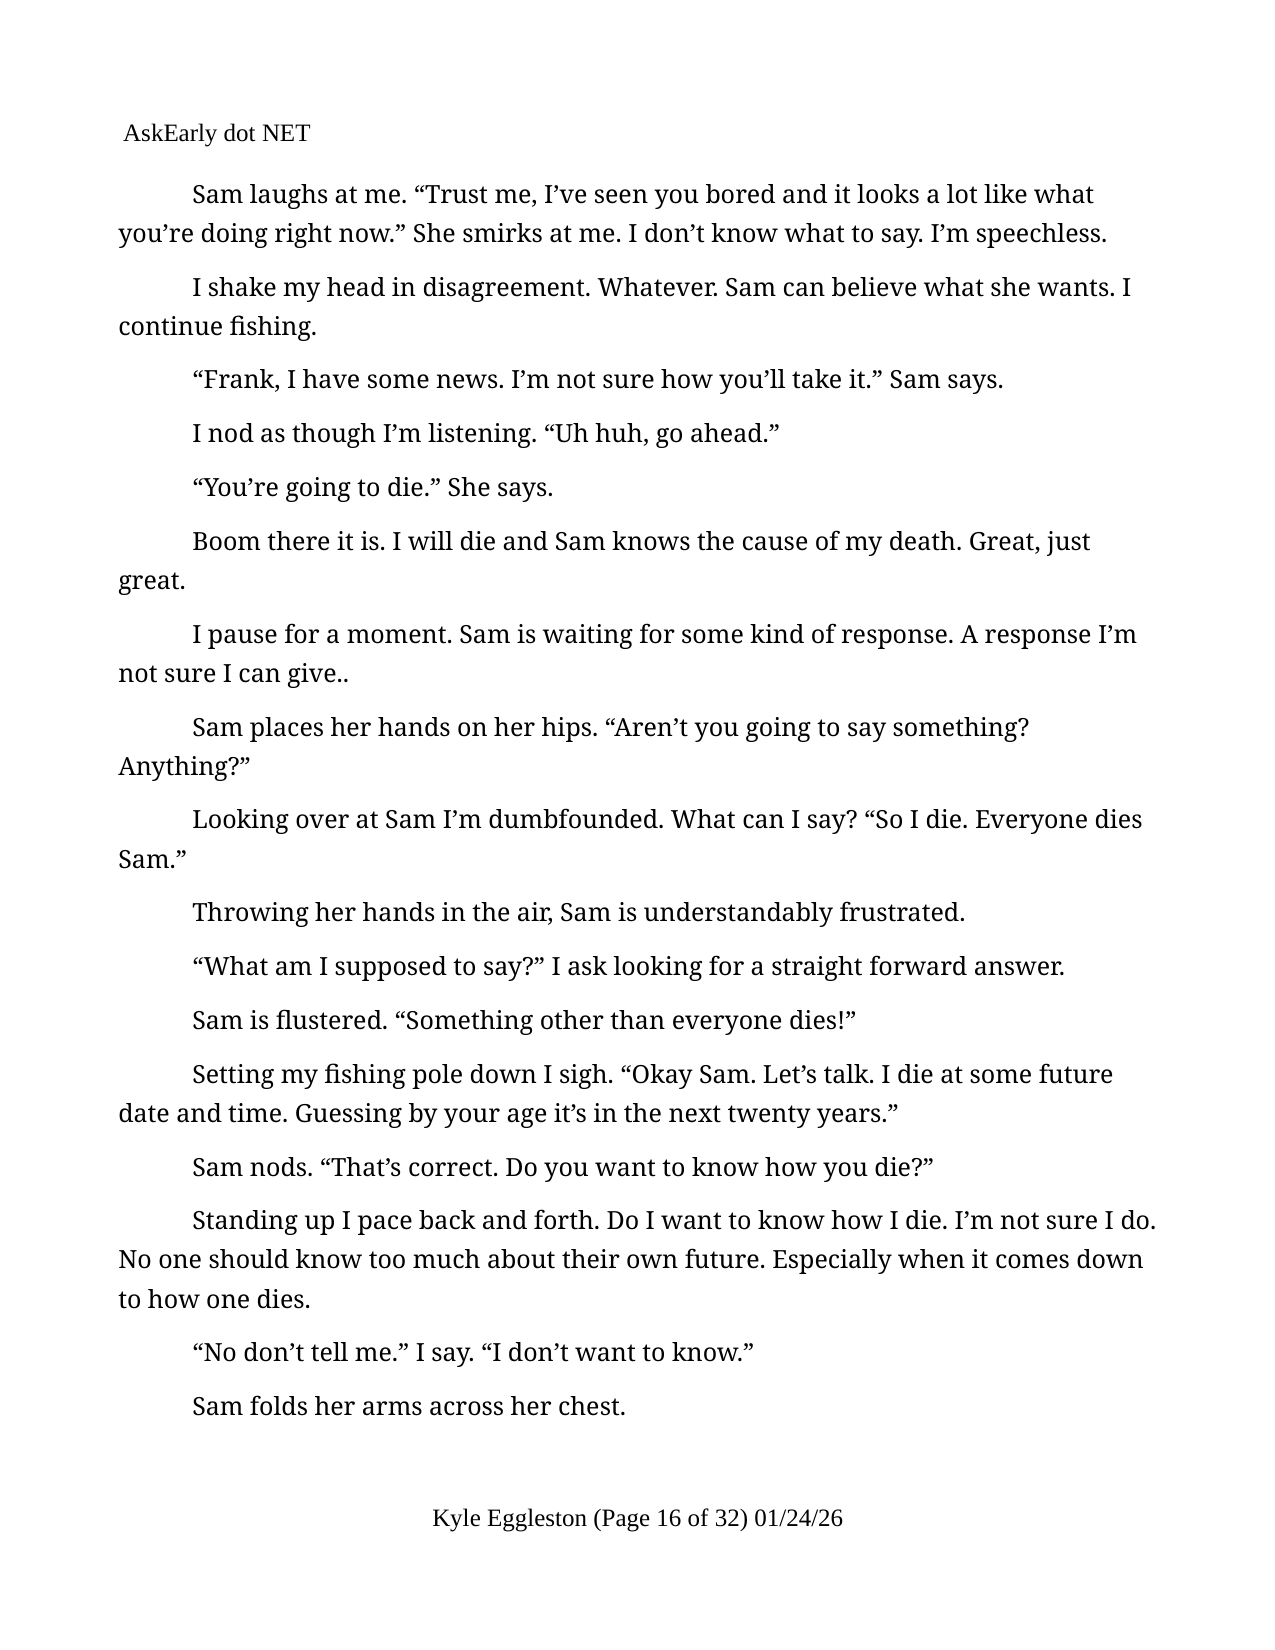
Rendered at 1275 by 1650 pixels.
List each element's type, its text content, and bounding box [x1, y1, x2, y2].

text “What am I supposed to say?” I ask looking for a straight forward answer. [118, 949, 1157, 983]
text “You’re going to die.” She says. [118, 470, 1157, 504]
text Looking over at Sam I’m dumbfounded. What can I say? “So I die. Everyone dies Sam.” [118, 802, 1157, 875]
text I shake my head in disagreement. Whatever. Sam can believe what she wants. I continue fishing. [118, 269, 1157, 342]
text “Frank, I have some news. I’m not sure how you’ll take it.” Sam says. [118, 362, 1157, 396]
text I pause for a moment. Sam is waiting for some kind of response. A response I’m not sure I can give.. [118, 616, 1157, 689]
text Sam folds her arms across her chest. [118, 1389, 1157, 1423]
text Throwing her hands in the air, Sam is understandably frustrated. [118, 895, 1157, 929]
text Sam places her hands on her hips. “Aren’t you going to say something? Anything?” [118, 709, 1157, 782]
text Sam nods. “That’s correct. Do you want to know how you die?” [118, 1149, 1157, 1183]
text “No don’t tell me.” I say. “I don’t want to know.” [118, 1335, 1157, 1369]
text Sam laughs at me. “Trust me, I’ve seen you bored and it looks a lot like what you’re doing right now.” She smirks at me. I don’t know what to say. I’m speechless. [118, 176, 1157, 249]
text I nod as though I’m listening. “Uh huh, go ahead.” [118, 416, 1157, 450]
text Sam is flustered. “Something other than everyone dies!” [118, 1003, 1157, 1037]
text Standing up I pace back and forth. Do I want to know how I die. I’m not sure I do. No one should know too much about their own future. Especially when it comes down to how one dies. [118, 1203, 1157, 1315]
text Boom there it is. I will die and Sam knows the cause of my death. Great, just great. [118, 523, 1157, 597]
text Setting my fishing pole down I sigh. “Okay Sam. Let’s talk. I die at some future date and time. Guessing by your age it’s in the next twenty years.” [118, 1056, 1157, 1129]
